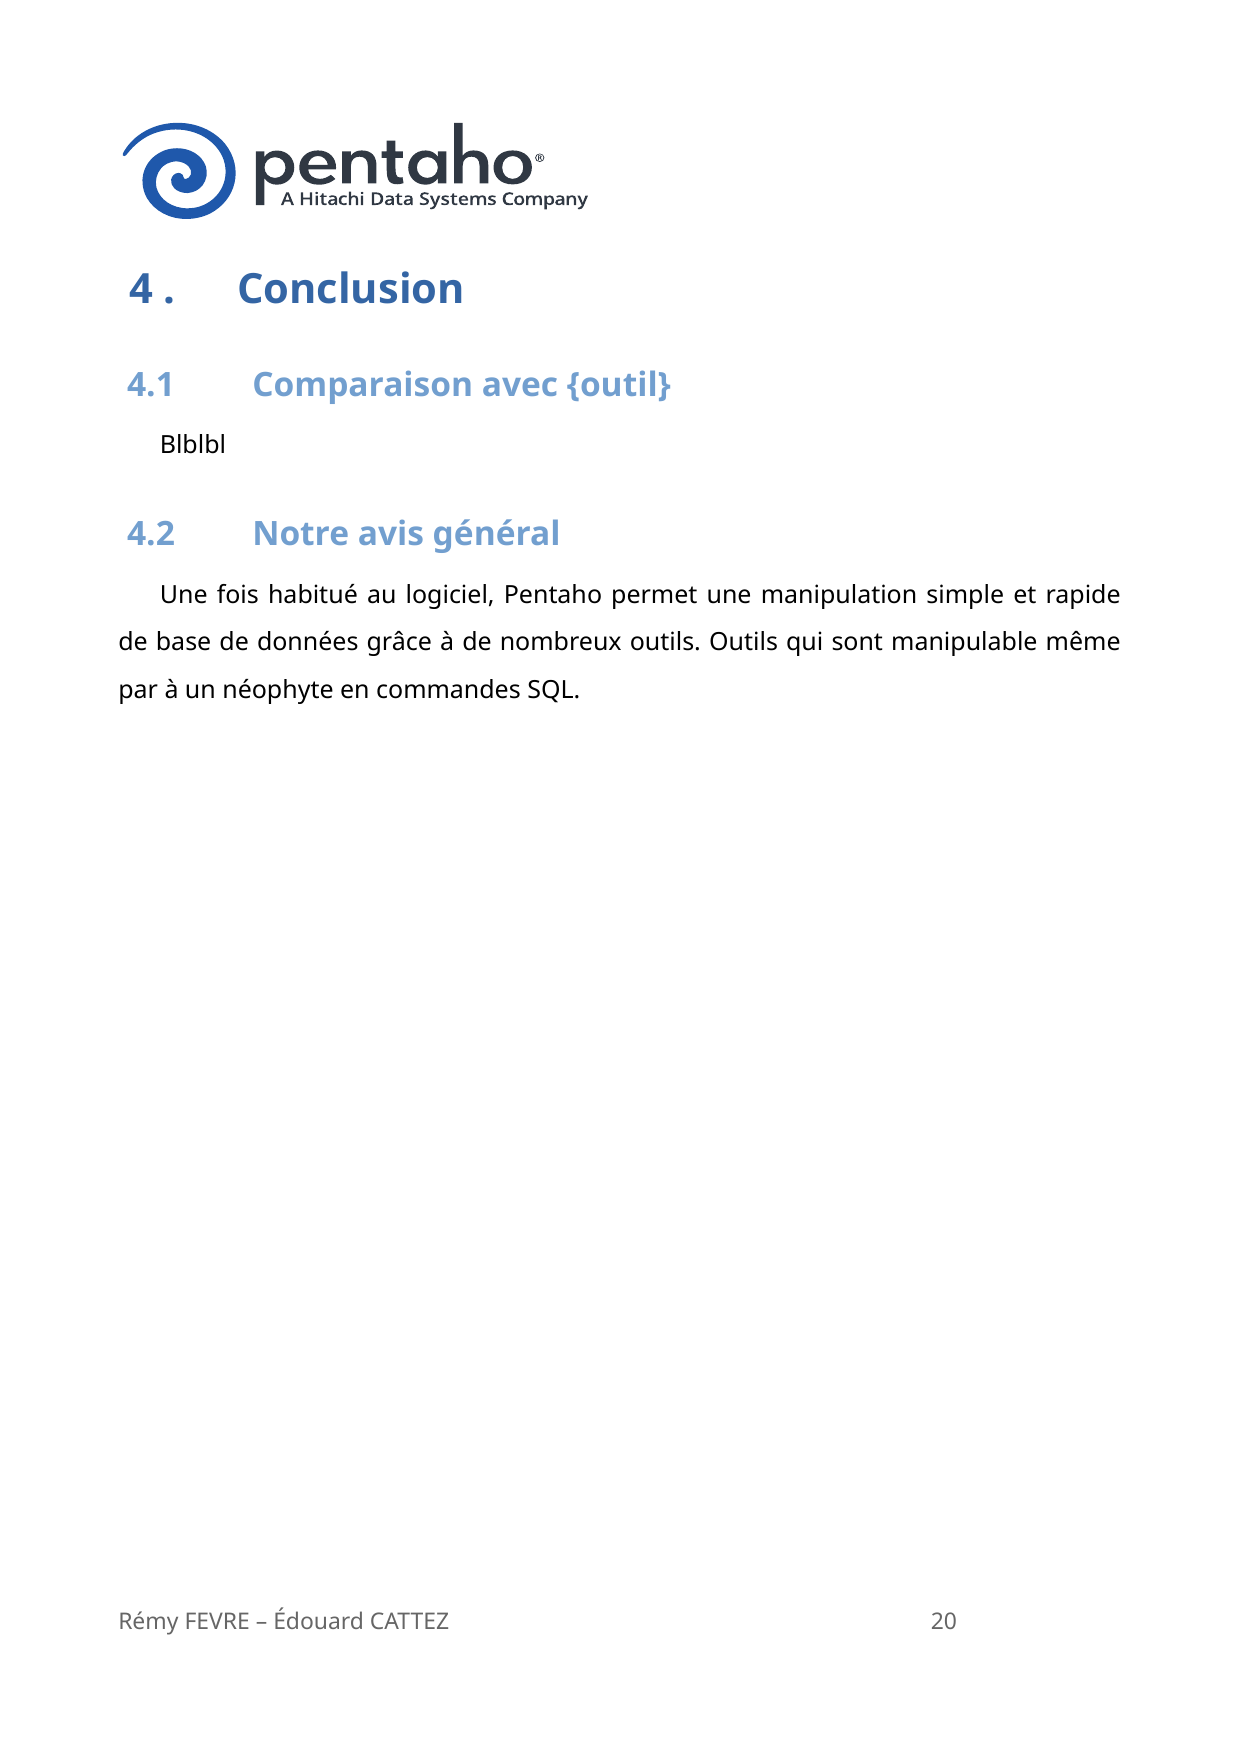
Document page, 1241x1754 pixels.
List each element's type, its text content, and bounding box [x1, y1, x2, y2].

text Une fois habitué au logiciel, Pentaho permet une manipulation simple et rapide de base de données grâce à de nombreux outils. Outils qui sont manipulable même par à un néophyte en commandes SQL. [118, 576, 1122, 706]
subtitle Comparaison avec {outil} [118, 361, 1122, 407]
subtitle Notre avis général [118, 510, 1122, 556]
subtitle Conclusion [118, 259, 1122, 315]
text Blblbl [118, 427, 1122, 461]
